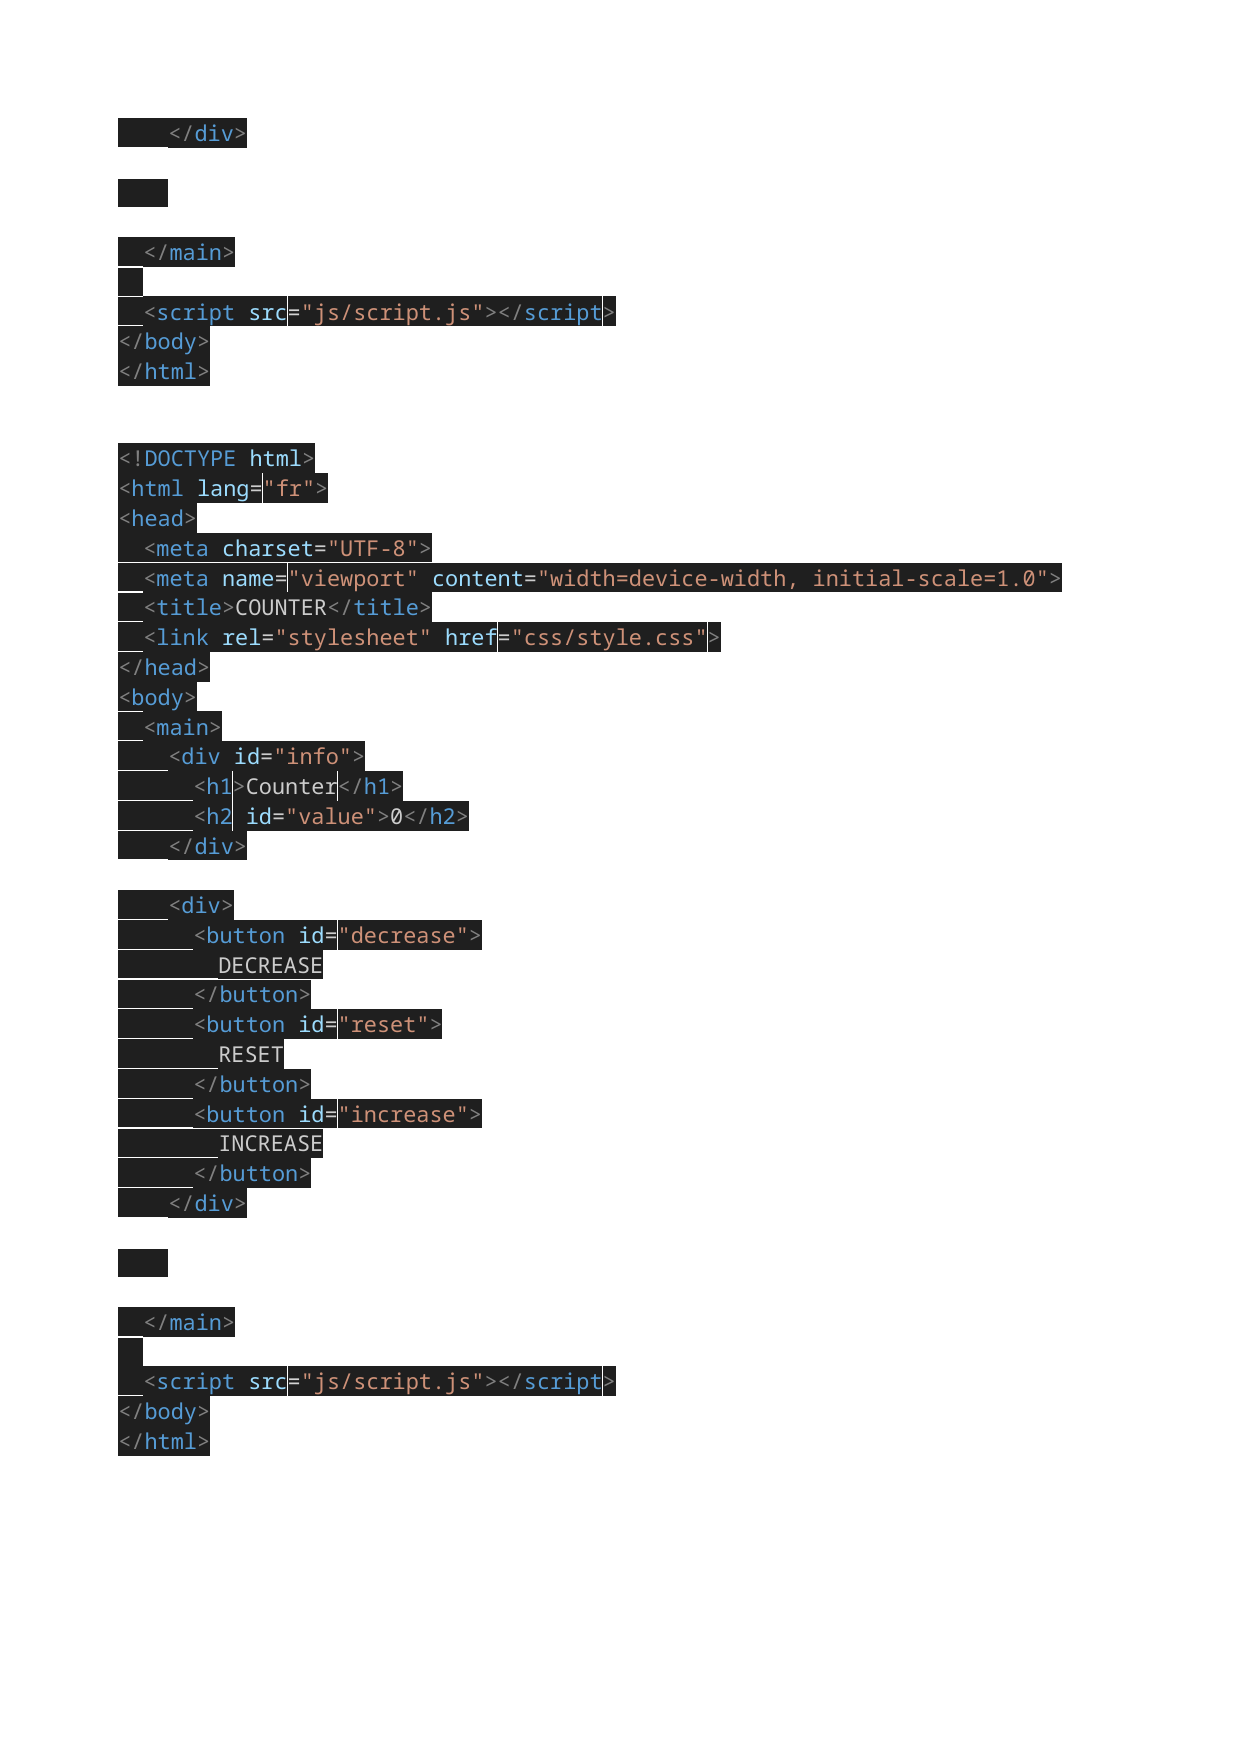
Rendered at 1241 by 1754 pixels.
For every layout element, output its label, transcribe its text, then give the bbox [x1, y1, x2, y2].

text </main> [118, 237, 1122, 267]
text <script src="js/script.js"></script> [118, 1366, 1122, 1396]
text <script src="js/script.js"></script> [118, 296, 1122, 326]
text <meta name="viewport" content="width=device-width, initial-scale=1.0"> [118, 562, 1122, 592]
text <button id="decrease"> [118, 920, 1122, 950]
text <head> [118, 503, 1122, 533]
text INCREASE [118, 1128, 1122, 1158]
text <link rel="stylesheet" href="css/style.css"> [118, 622, 1122, 652]
text </head> [118, 652, 1122, 682]
text <h2 id="value">0</h2> [118, 801, 1122, 831]
text <!DOCTYPE html> [118, 443, 1122, 473]
text <body> [118, 682, 1122, 711]
text <div> [118, 890, 1122, 920]
text </html> [118, 1426, 1122, 1456]
text <button id="reset"> [118, 1009, 1122, 1039]
text <button id="increase"> [118, 1099, 1122, 1128]
text </body> [118, 1396, 1122, 1426]
text <main> [118, 711, 1122, 741]
text <meta charset="UTF-8"> [118, 533, 1122, 562]
text </div> [118, 118, 1122, 148]
text </button> [118, 1069, 1122, 1099]
text </main> [118, 1307, 1122, 1337]
text </button> [118, 979, 1122, 1009]
text <html lang="fr"> [118, 473, 1122, 503]
text <title>COUNTER</title> [118, 592, 1122, 622]
text <h1>Counter</h1> [118, 771, 1122, 801]
text DECREASE [118, 950, 1122, 979]
text </div> [118, 831, 1122, 860]
text </body> [118, 326, 1122, 356]
text </div> [118, 1188, 1122, 1218]
text </html> [118, 356, 1122, 386]
text <div id="info"> [118, 741, 1122, 771]
text </button> [118, 1158, 1122, 1188]
text RESET [118, 1039, 1122, 1069]
